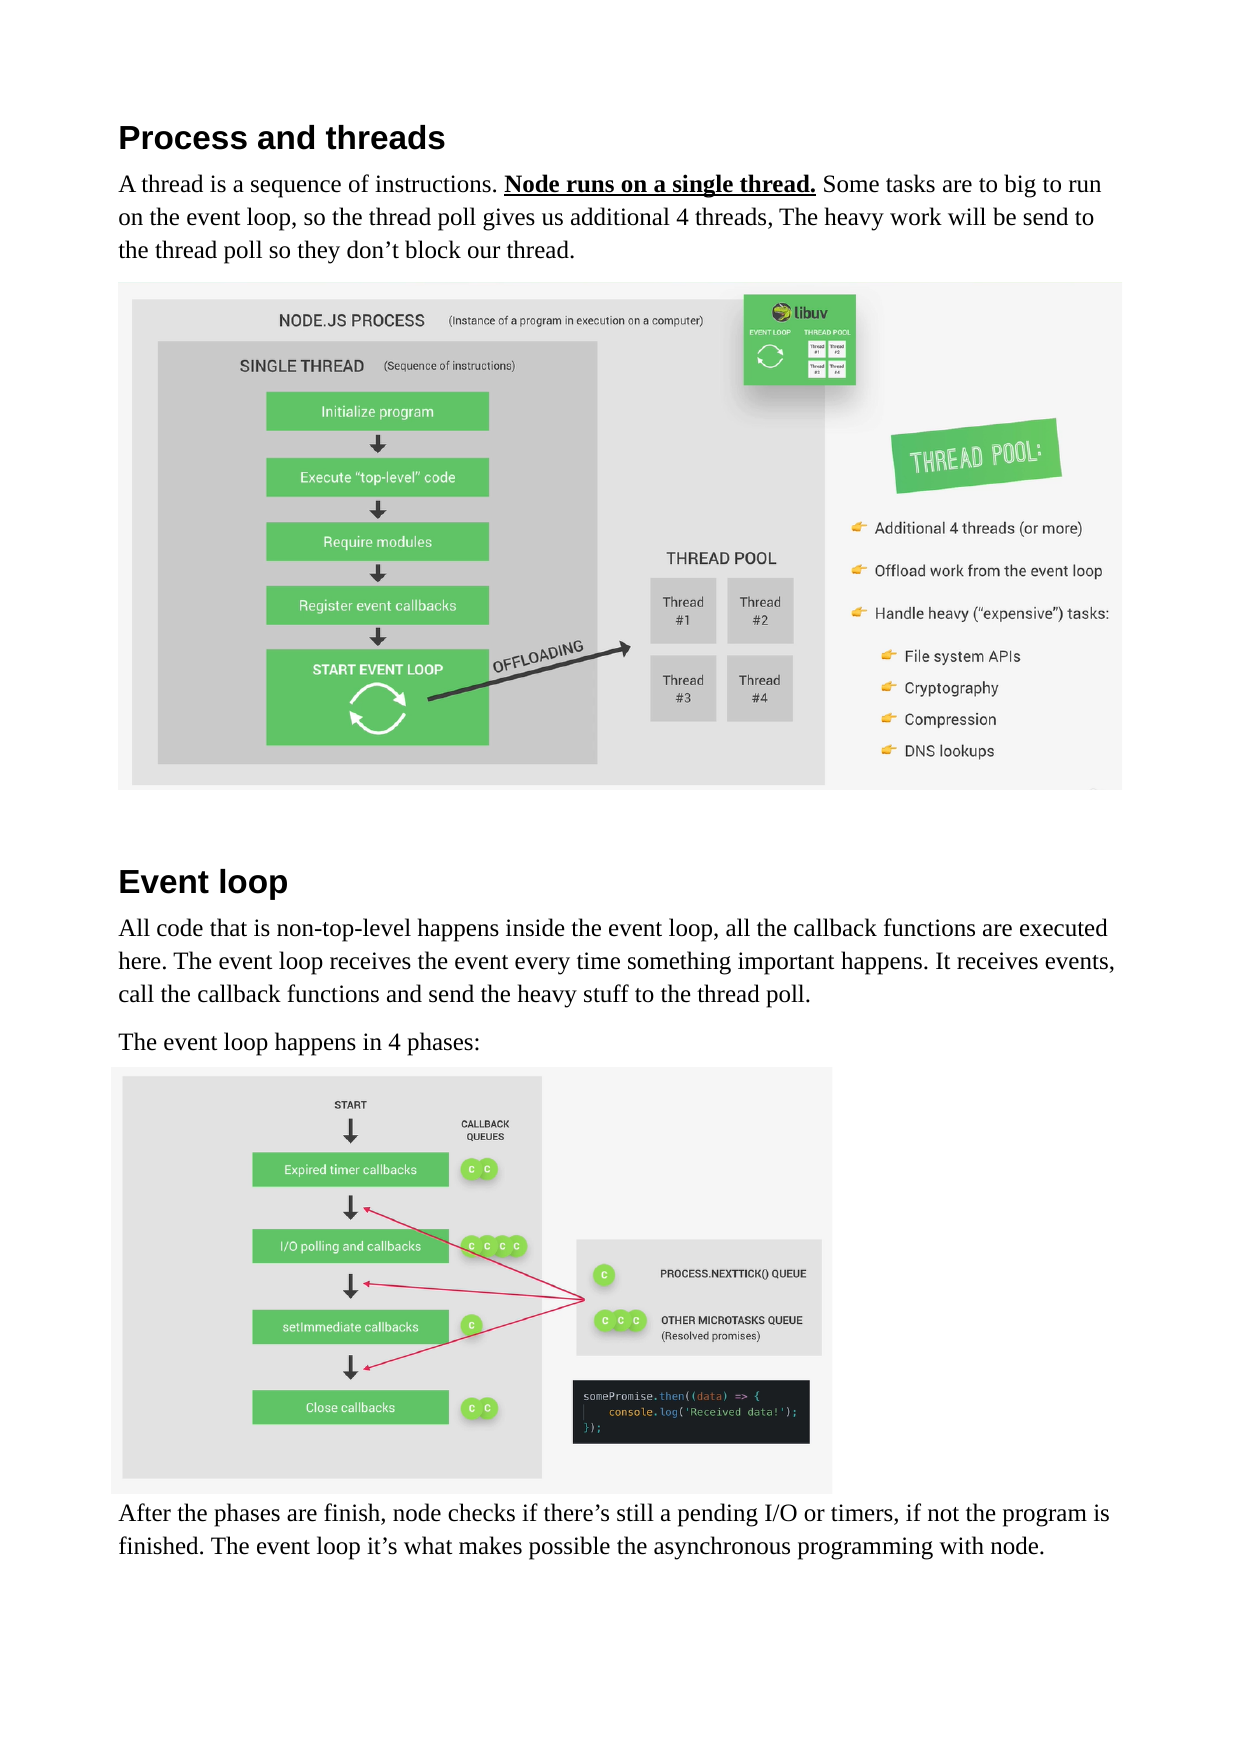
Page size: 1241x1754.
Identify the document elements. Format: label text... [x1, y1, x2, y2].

text The event loop happens in 4 phases: [118, 1027, 1122, 1055]
text A thread is a sequence of instructions. Node runs on a single thread. Some tasks are to big to run on the event loop, so the thread poll gives us additional 4 threads, The heavy work will be send to the thread poll so they don’t block our thread. [118, 169, 1122, 264]
subtitle Process and threads [118, 118, 1122, 157]
picture [118, 282, 1123, 790]
text All code that is non-top-level happens inside the event loop, all the callback functions are executed here. The event loop receives the event every time something important happens. It receives events, call the callback functions and send the heavy stuff to the thread poll. [118, 913, 1122, 1008]
picture [111, 1067, 833, 1494]
text After the phases are finish, node checks if there’s still a pending I/O or timers, if not the program is finished. The event loop it’s what makes possible the asynchronous programming with node. [118, 1074, 1122, 1559]
subtitle Event loop [118, 862, 1122, 900]
